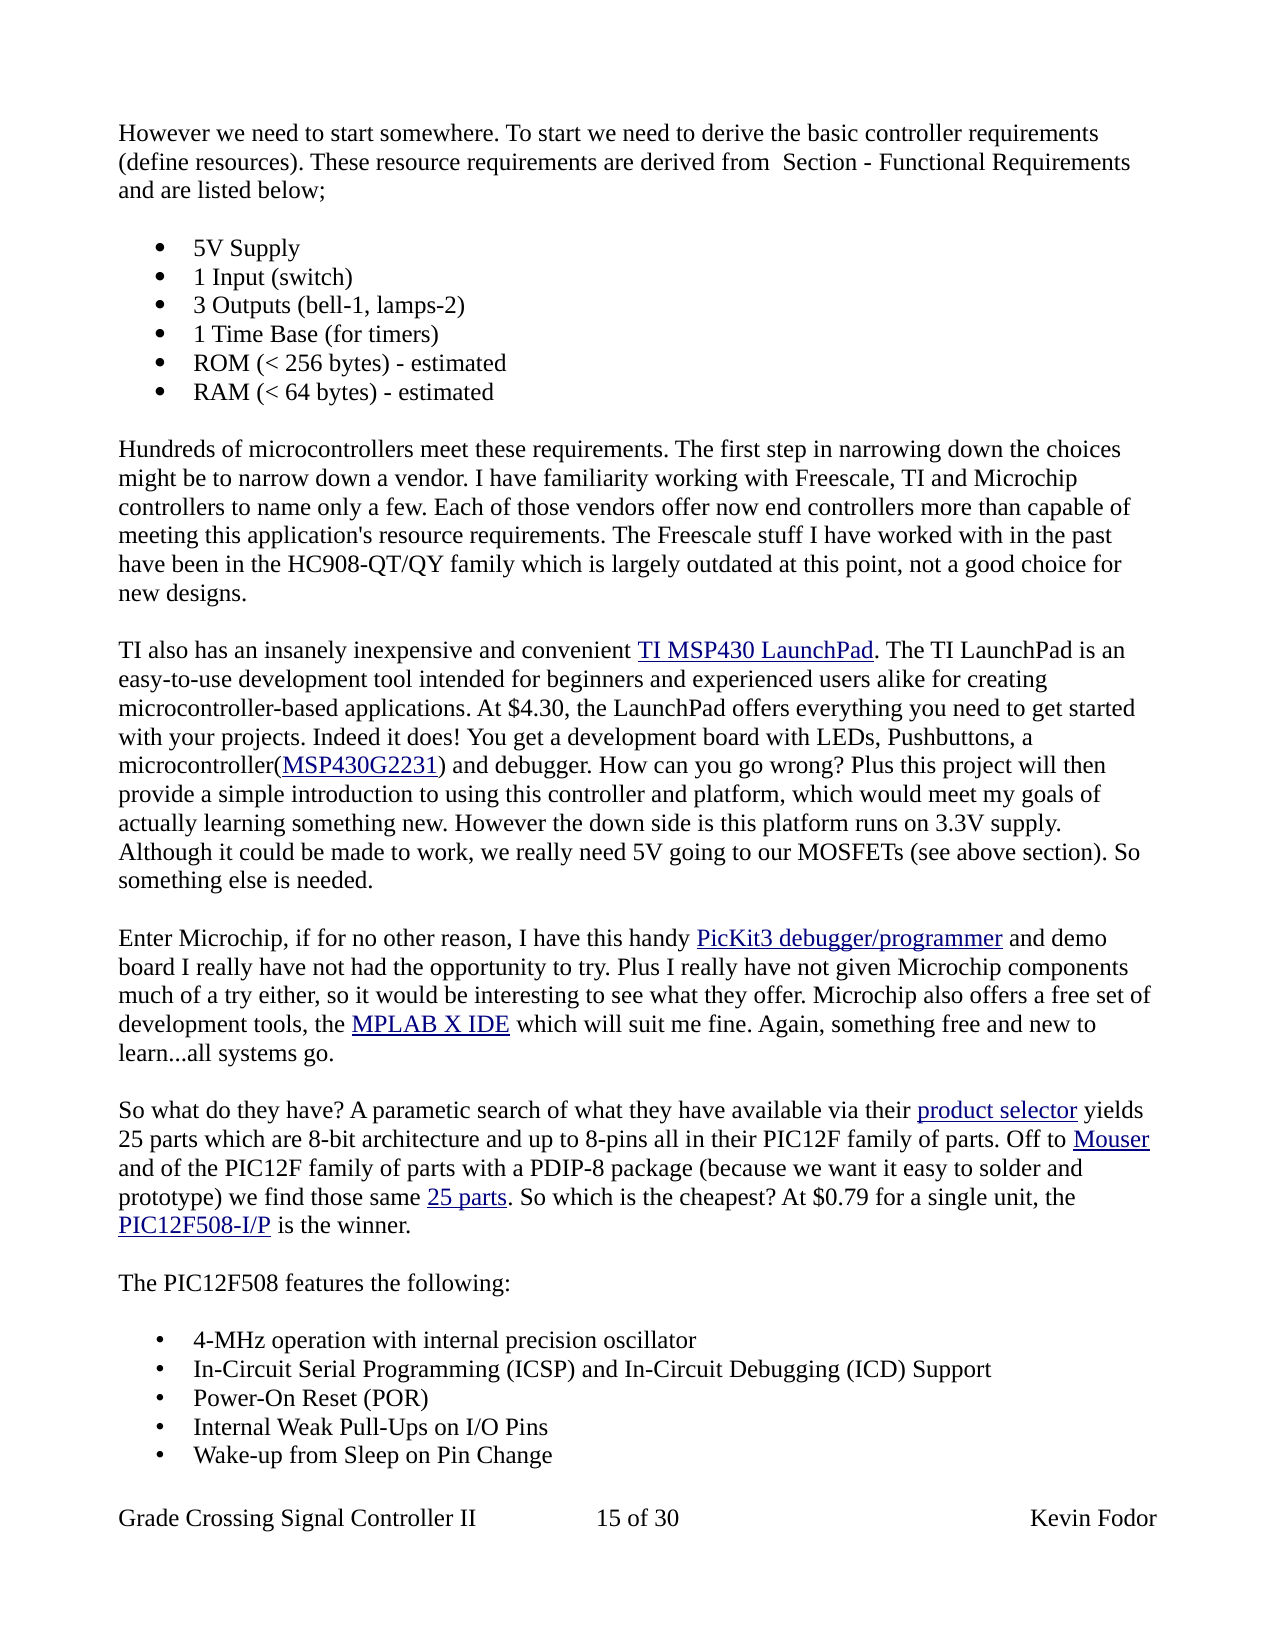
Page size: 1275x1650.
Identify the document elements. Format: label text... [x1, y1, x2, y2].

list 3 Outputs (bell-1, lamps-2) [156, 291, 1157, 319]
list Internal Weak Pull-Ups on I/O Pins [156, 1412, 1157, 1441]
text However we need to start somewhere. To start we need to derive the basic controller requirements (define resources). These resource requirements are derived from Section - Functional Requirements and are listed below; [118, 118, 1157, 204]
text Hundreds of microcontrollers meet these requirements. The first step in narrowing down the choices might be to narrow down a vendor. I have familiarity working with Freescale, TI and Microchip controllers to name only a few. Each of those vendors offer now end controllers more than capable of meeting this application's resource requirements. The Freescale stuff I have worked with in the past have been in the HC908-QT/QY family which is largely outdated at this point, not a good choice for new designs. [118, 434, 1157, 607]
list ROM (< 256 bytes) - estimated [156, 348, 1157, 377]
list 4-MHz operation with internal precision oscillator [156, 1326, 1157, 1354]
list Power-On Reset (POR) [156, 1383, 1157, 1412]
list RAM (< 64 bytes) - estimated [156, 377, 1157, 406]
list In-Circuit Serial Programming (ICSP) and In-Circuit Debugging (ICD) Support [156, 1354, 1157, 1383]
list 1 Input (switch) [156, 262, 1157, 291]
list Wake-up from Sleep on Pin Change [156, 1441, 1157, 1469]
text Enter Microchip, if for no other reason, I have this handy PicKit3 debugger/programmer and demo board I really have not had the opportunity to try. Plus I really have not given Microchip components much of a try either, so it would be interesting to see what they offer. Microchip also offers a free set of development tools, the MPLAB X IDE which will suit me fine. Again, something free and new to learn...all systems go. [118, 923, 1157, 1067]
text The PIC12F508 features the following: [118, 1268, 1157, 1297]
text So what do they have? A parametic search of what they have available via their product selector yields 25 parts which are 8-bit architecture and up to 8-pins all in their PIC12F family of parts. Off to Mouser and of the PIC12F family of parts with a PDIP-8 package (because we want it easy to solder and prototype) we find those same 25 parts. So which is the cheapest? At $0.79 for a single unit, the PIC12F508-I/P is the winner. [118, 1096, 1157, 1239]
list 1 Time Base (for timers) [156, 319, 1157, 348]
list 5V Supply [156, 233, 1157, 262]
text TI also has an insanely inexpensive and convenient TI MSP430 LaunchPad. The TI LaunchPad is an easy-to-use development tool intended for beginners and experienced users alike for creating microcontroller-based applications. At $4.30, the LaunchPad offers everything you need to get started with your projects. Indeed it does! You get a development board with LEDs, Pushbuttons, a microcontroller(MSP430G2231) and debugger. How can you go wrong? Plus this project will then provide a simple introduction to using this controller and platform, which would meet my goals of actually learning something new. However the down side is this platform runs on 3.3V supply. Although it could be made to work, we really need 5V going to our MOSFETs (see above section). So something else is needed. [118, 636, 1157, 894]
